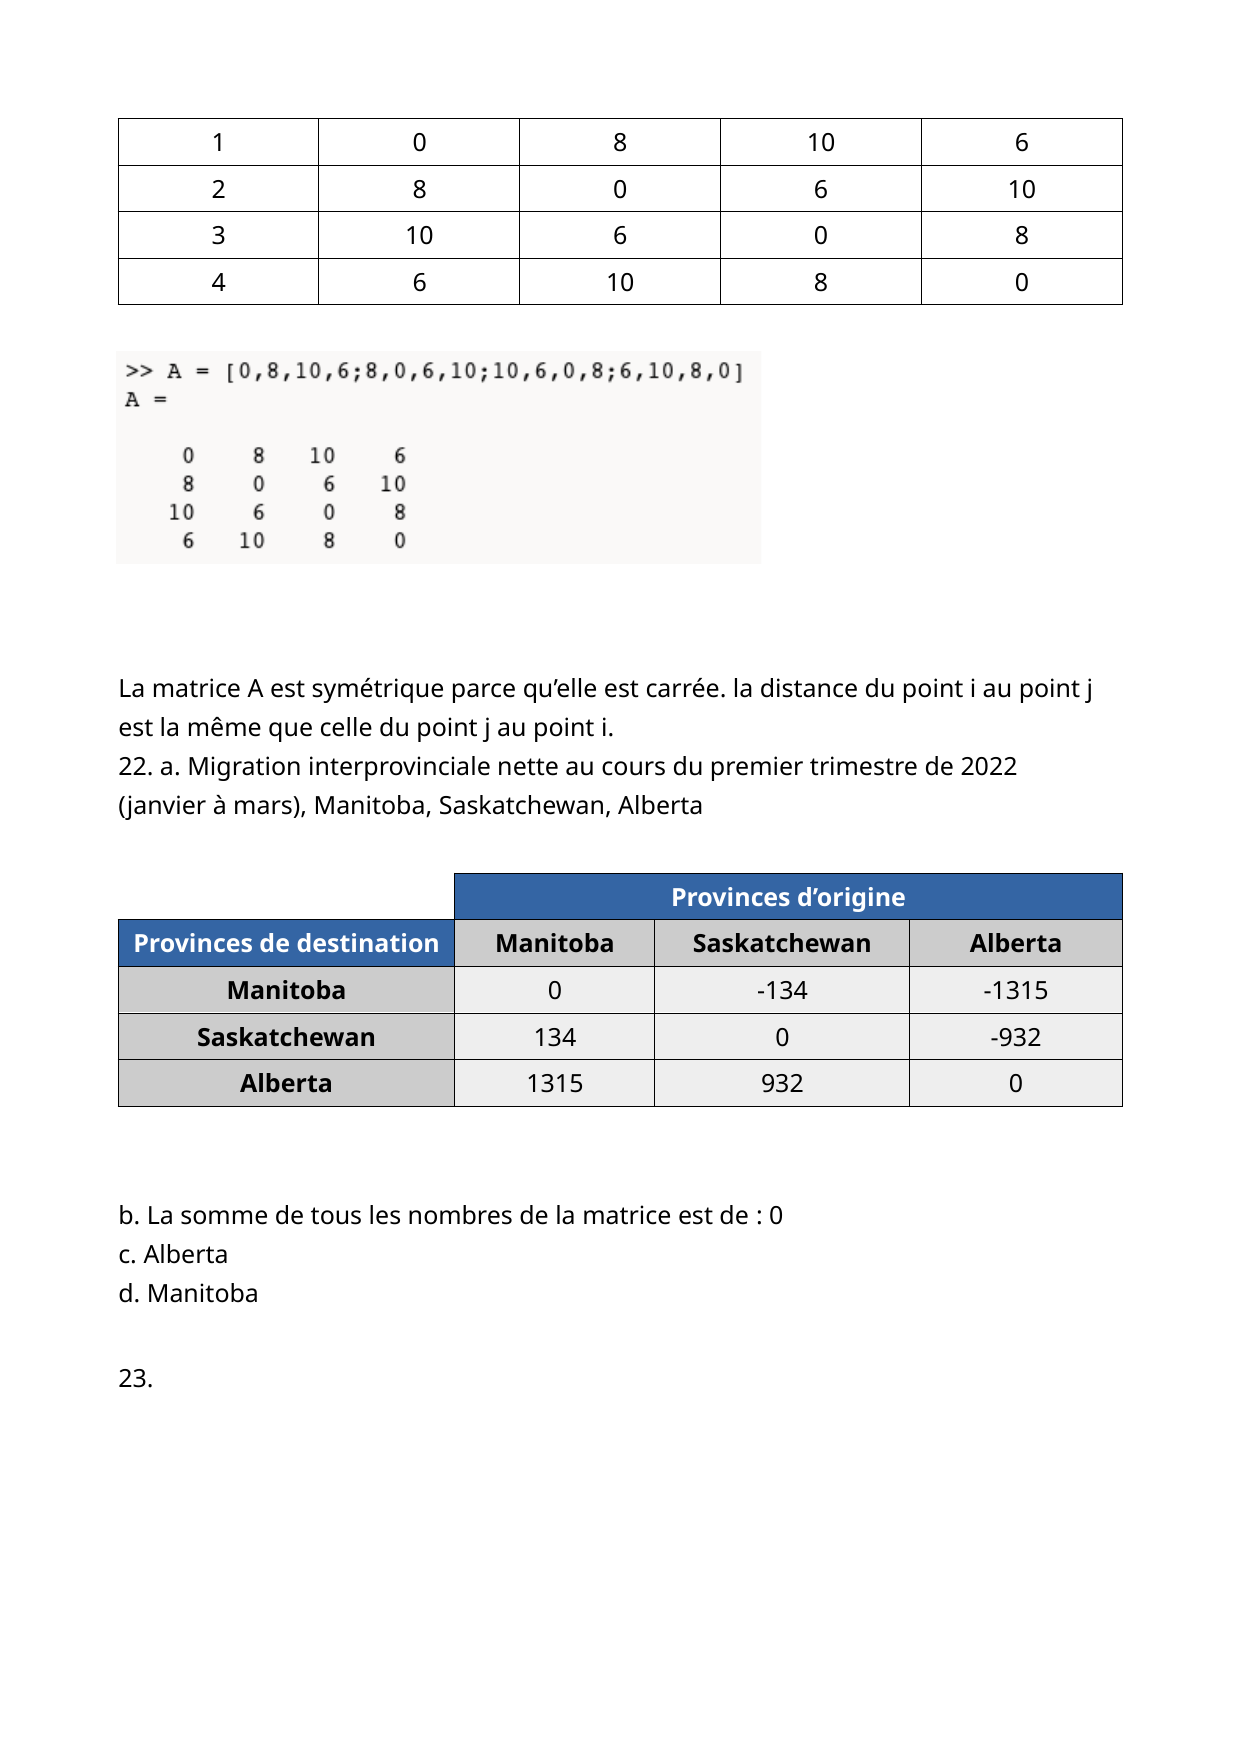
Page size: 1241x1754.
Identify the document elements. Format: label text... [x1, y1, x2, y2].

table_cell -134 [655, 967, 909, 1012]
table_cell 10 [922, 166, 1122, 211]
text d. Manitoba [118, 1276, 1122, 1310]
table_cell 6 [721, 166, 921, 211]
text c. Alberta [118, 1237, 1122, 1271]
table_cell Saskatchewan [655, 920, 909, 966]
table_cell Saskatchewan [119, 1014, 454, 1059]
text La matrice A est symétrique parce qu’elle est carrée. la distance du point i au point j est la même que celle du point j au point i. [118, 670, 1122, 744]
table_cell 0 [319, 119, 519, 165]
table_cell 0 [910, 1060, 1122, 1106]
text b. La somme de tous les nombres de la matrice est de : 0 [118, 1198, 1122, 1232]
table_cell 4 [119, 259, 318, 304]
table_header Provinces d’origine [455, 874, 1122, 919]
table_cell Provinces de destination [119, 920, 454, 966]
text 22. a. Migration interprovinciale nette au cours du premier trimestre de 2022 [118, 749, 1122, 783]
table_header [118, 873, 454, 919]
table_cell 1 [119, 119, 318, 165]
table_cell 6 [319, 259, 519, 304]
table_cell 6 [520, 212, 720, 258]
table_cell 10 [721, 119, 921, 165]
table_cell 0 [455, 967, 654, 1012]
table_cell 8 [520, 119, 720, 165]
table_cell 10 [319, 212, 519, 258]
table_cell 0 [520, 166, 720, 211]
text (janvier à mars), Manitoba, Saskatchewan, Alberta [118, 788, 1122, 822]
table_cell 0 [721, 212, 921, 258]
table_cell Manitoba [119, 967, 454, 1012]
table_cell 0 [655, 1014, 909, 1059]
text 23. [118, 1361, 1122, 1395]
table_cell 8 [319, 166, 519, 211]
table_cell 6 [922, 119, 1122, 165]
table_cell 8 [721, 259, 921, 304]
table_cell 10 [520, 259, 720, 304]
table_cell -1315 [910, 967, 1122, 1012]
table_cell 2 [119, 166, 318, 211]
table_cell 3 [119, 212, 318, 258]
table_cell -932 [910, 1014, 1122, 1059]
table_cell Manitoba [455, 920, 654, 966]
table_cell 8 [922, 212, 1122, 258]
table_cell 1315 [455, 1060, 654, 1106]
table_cell Alberta [119, 1060, 454, 1106]
table_cell 932 [655, 1060, 909, 1106]
table_cell 0 [922, 259, 1122, 304]
table_cell 134 [455, 1014, 654, 1059]
table_cell Alberta [910, 920, 1122, 966]
picture [116, 351, 762, 564]
